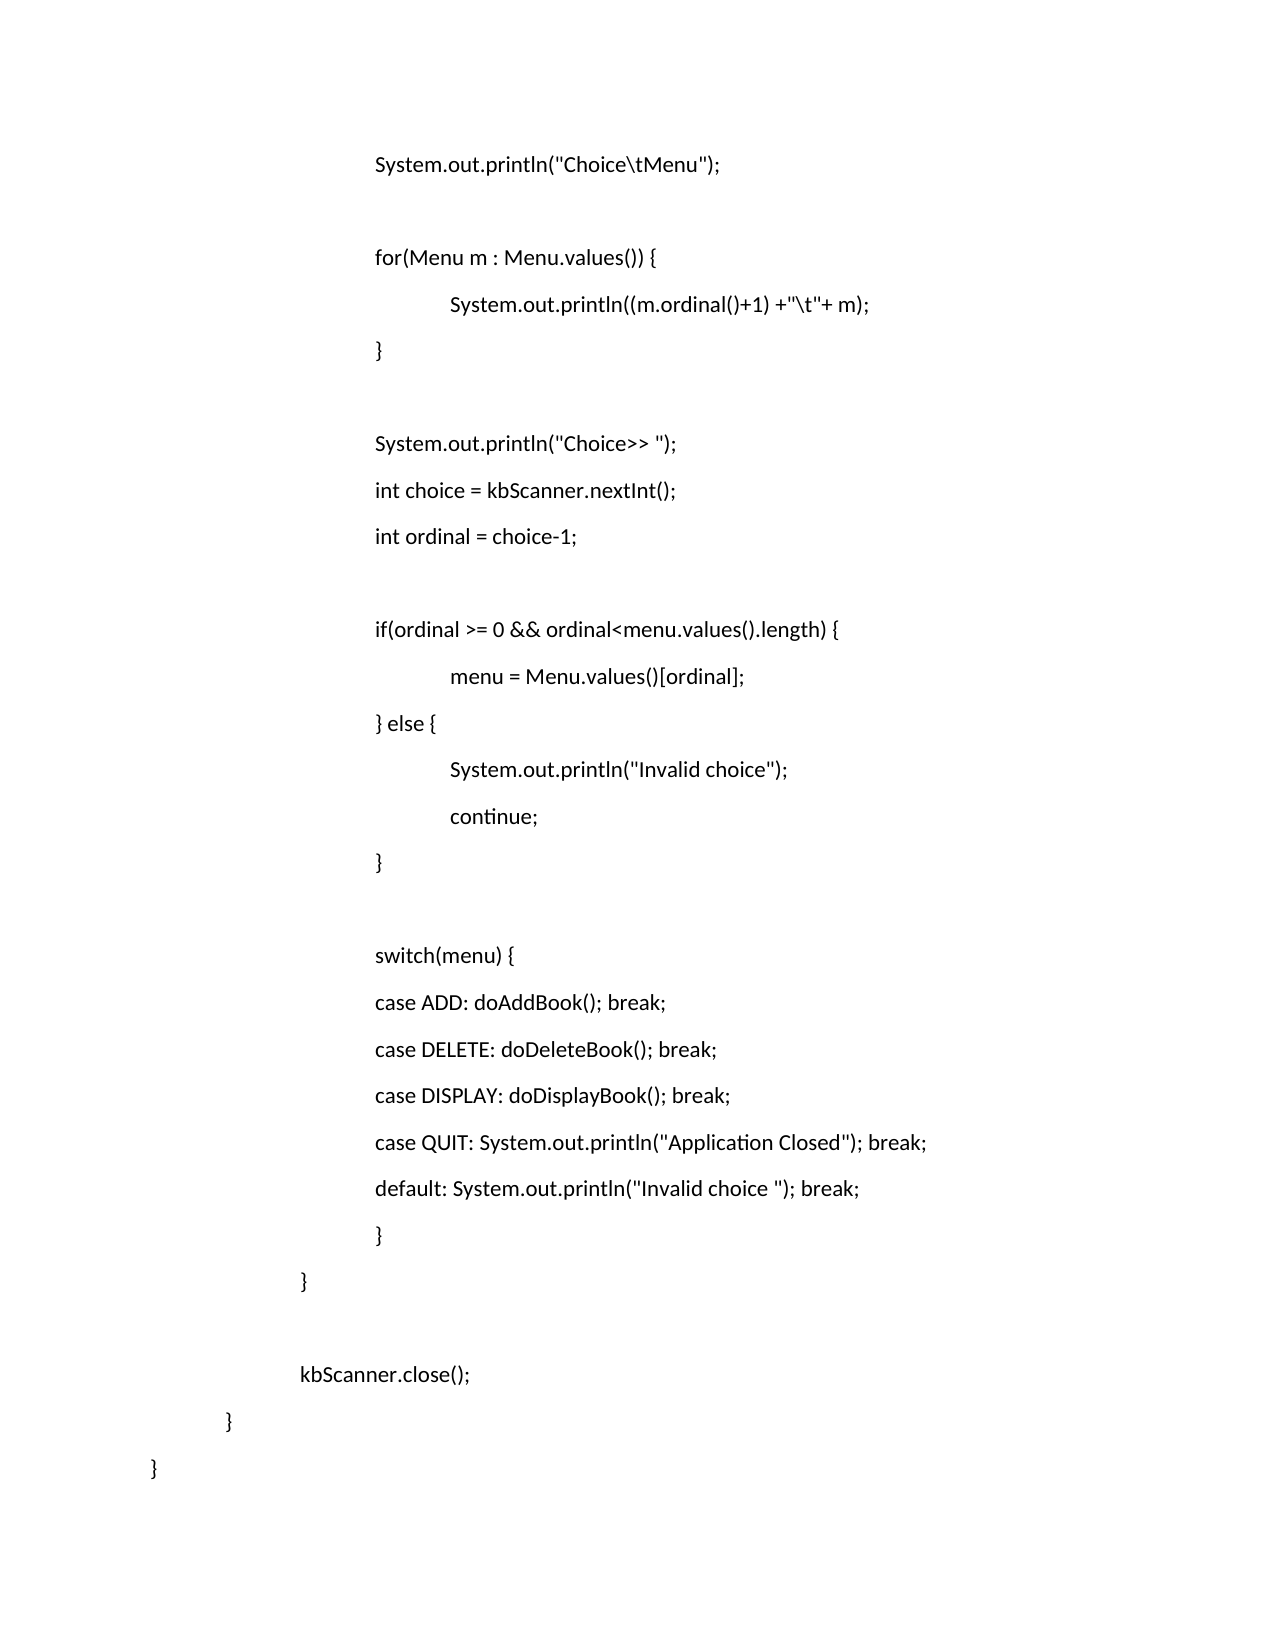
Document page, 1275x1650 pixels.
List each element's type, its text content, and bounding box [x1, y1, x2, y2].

text kbScanner.close(); [150, 1361, 1125, 1389]
text } [150, 848, 1125, 876]
text switch(menu) { [150, 942, 1125, 969]
text case QUIT: System.out.println("Application Closed"); break; [150, 1128, 1125, 1156]
text default: System.out.println("Invalid choice "); break; [150, 1174, 1125, 1202]
text if(ordinal >= 0 && ordinal<menu.values().length) { [150, 616, 1125, 644]
text System.out.println((m.ordinal()+1) +"\t"+ m); [150, 290, 1125, 318]
text } [150, 1221, 1125, 1249]
text case ADD: doAddBook(); break; [150, 988, 1125, 1016]
text int ordinal = choice-1; [150, 522, 1125, 551]
text menu = Menu.values()[ordinal]; [150, 662, 1125, 690]
text int choice = kbScanner.nextInt(); [150, 476, 1125, 504]
text } else { [150, 709, 1125, 737]
text } [150, 1267, 1125, 1296]
text for(Menu m : Menu.values()) { [150, 243, 1125, 271]
text System.out.println("Invalid choice"); [150, 755, 1125, 783]
text continue; [150, 802, 1125, 830]
text } [150, 1454, 1125, 1482]
text } [150, 1407, 1125, 1435]
text case DELETE: doDeleteBook(); break; [150, 1035, 1125, 1063]
text System.out.println("Choice>> "); [150, 429, 1125, 457]
text System.out.println("Choice\tMenu"); [150, 150, 1125, 178]
text case DISPLAY: doDisplayBook(); break; [150, 1081, 1125, 1109]
text } [150, 336, 1125, 364]
